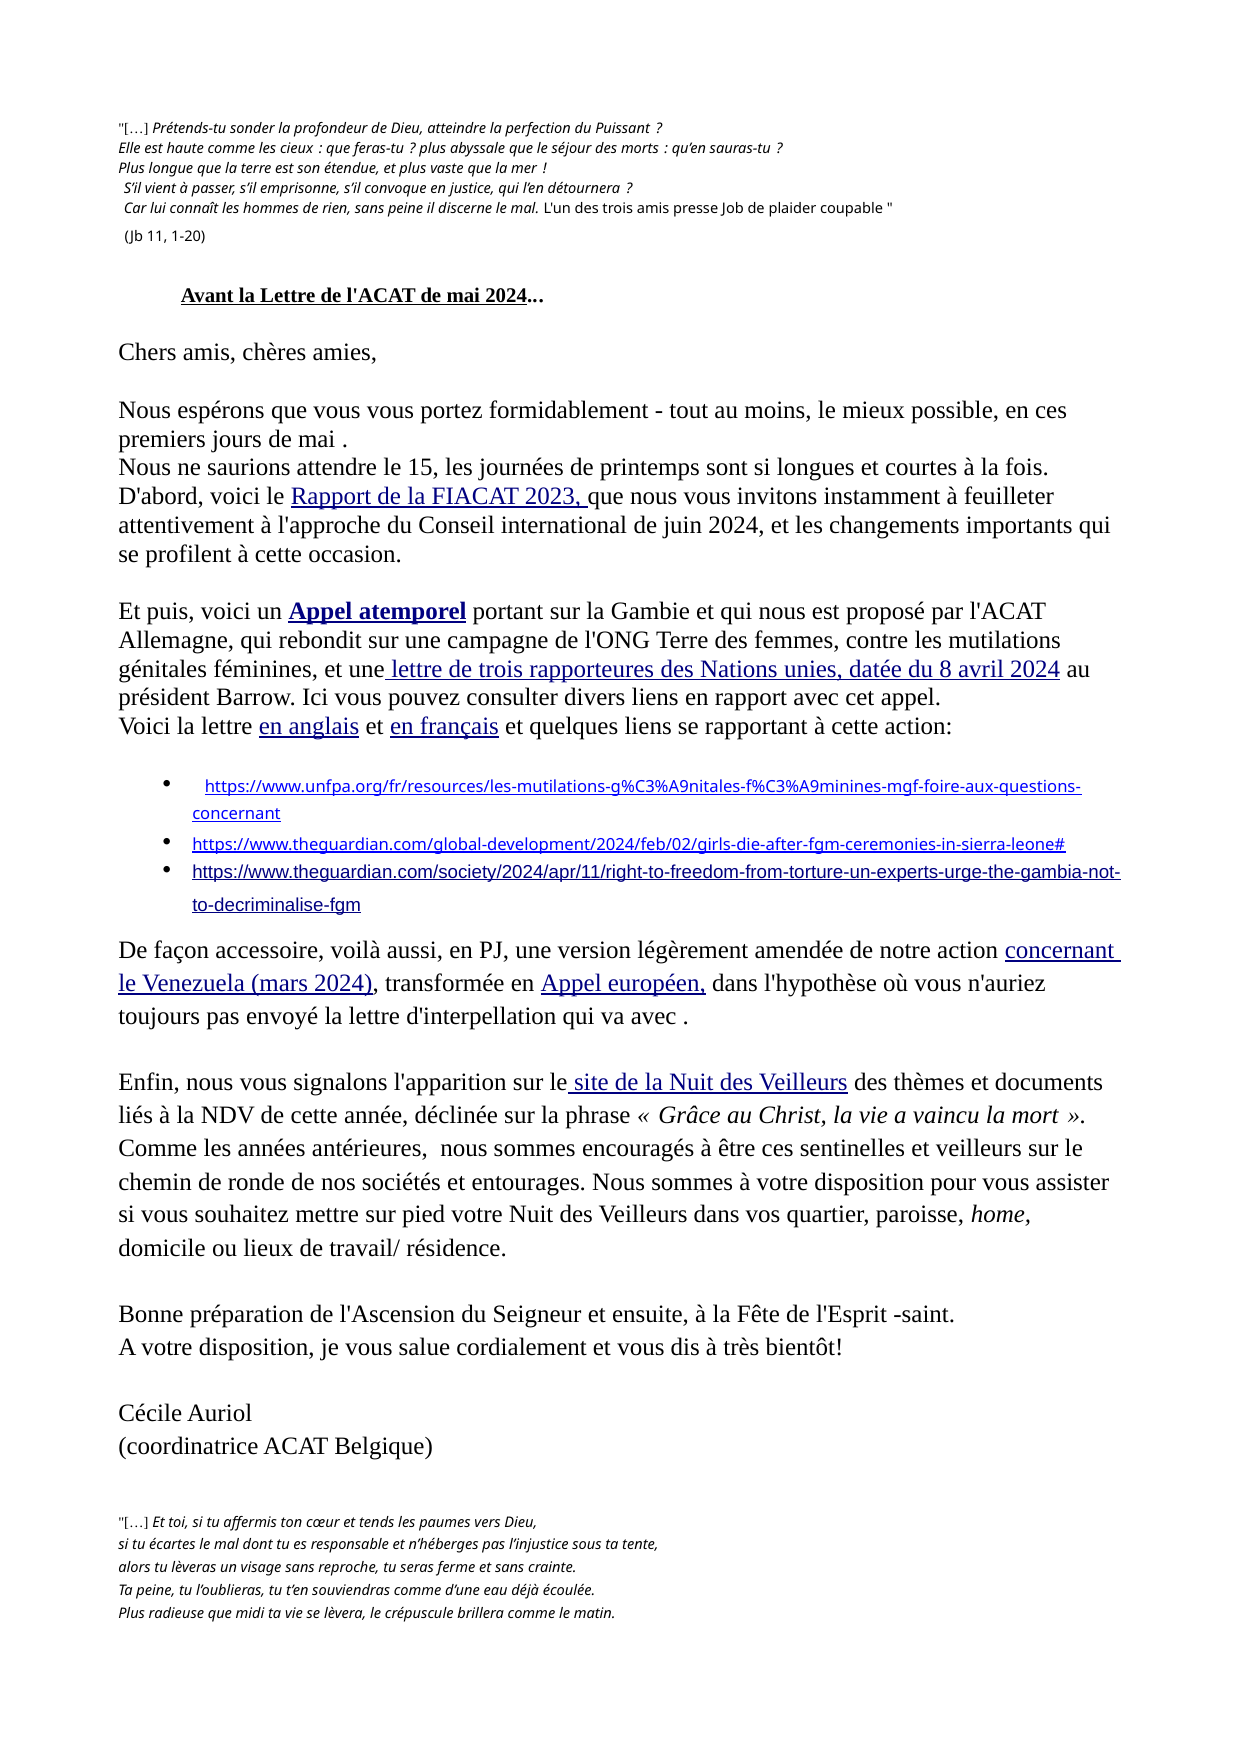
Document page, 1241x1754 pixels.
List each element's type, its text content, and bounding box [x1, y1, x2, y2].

text "[…] Prétends-tu sonder la profondeur de Dieu, atteindre la perfection du Puissant ? Elle est haute comme les cieux : que feras-tu ? plus abyssale que le séjour des morts : qu’en sauras-tu ? Plus longue que la terre est son étendue, et plus vaste que la mer ! S’il vient à passer, s’il emprisonne, s’il convoque en justice, qui l’en détournera ? Car lui connaît les hommes de rien, sans peine il discerne le mal. L'un des trois amis presse Job de plaider coupable " [118, 118, 1122, 218]
text Avant la Lettre de l'ACAT de mai 2024... [181, 275, 1122, 309]
text Enfin, nous vous signalons l'apparition sur le site de la Nuit des Veilleurs des thèmes et documents liés à la NDV de cette année, déclinée sur la phrase « Grâce au Christ, la vie a vaincu la mort ». [118, 1067, 1122, 1129]
text De façon accessoire, voilà aussi, en PJ, une version légèrement amendée de notre action concernant le Venezuela (mars 2024), transformée en Appel européen, dans l'hypothèse où vous n'auriez toujours pas envoyé la lettre d'interpellation qui va avec . [118, 935, 1122, 1030]
text Voici la lettre en anglais et en français et quelques liens se rapportant à cette action: [118, 711, 1122, 740]
list https://www.unfpa.org/fr/resources/les-mutilations-g%C3%A9nitales-f%C3%A9minines-mgf-foire-aux-questions-concernant [162, 769, 1122, 824]
text Ta peine, tu l’oublieras, tu t’en souviendras comme d’une eau déjà écoulée. [118, 1580, 1122, 1600]
text si tu écartes le mal dont tu es responsable et n’héberges pas l’injustice sous ta tente, [118, 1534, 1122, 1554]
text (coordinatrice ACAT Belgique) [118, 1431, 1122, 1459]
list https://www.theguardian.com/society/2024/apr/11/right-to-freedom-from-torture-un-experts-urge-the-gambia-not-to-decriminalise-fgm [162, 861, 1122, 917]
text D'abord, voici le Rapport de la FIACAT 2023, que nous vous invitons instamment à feuilleter attentivement à l'approche du Conseil international de juin 2024, et les changements importants qui se profilent à cette occasion. [118, 481, 1122, 567]
text Et puis, voici un Appel atemporel portant sur la Gambie et qui nous est proposé par l'ACAT Allemagne, qui rebondit sur une campagne de l'ONG Terre des femmes, contre les mutilations génitales féminines, et une lettre de trois rapporteures des Nations unies, datée du 8 avril 2024 au président Barrow. Ici vous pouvez consulter divers liens en rapport avec cet appel. [118, 596, 1122, 711]
text "[…] Et toi, si tu affermis ton cœur et tends les paumes vers Dieu, [118, 1511, 1122, 1531]
text Plus radieuse que midi ta vie se lèvera, le crépuscule brillera comme le matin. [118, 1603, 1122, 1622]
text Bonne préparation de l'Ascension du Seigneur et ensuite, à la Fête de l'Esprit -saint. [118, 1299, 1122, 1327]
text alors tu lèveras un visage sans reproche, tu seras ferme et sans crainte. [118, 1557, 1122, 1577]
text Nous ne saurions attendre le 15, les journées de printemps sont si longues et courtes à la fois. [118, 452, 1122, 481]
list https://www.theguardian.com/global-development/2024/feb/02/girls-die-after-fgm-ceremonies-in-sierra-leone# [162, 827, 1122, 856]
text (Jb 11, 1-20) [118, 218, 1122, 246]
text A votre disposition, je vous salue cordialement et vous dis à très bientôt! [118, 1332, 1122, 1360]
text Nous espérons que vous vous portez formidablement - tout au moins, le mieux possible, en ces premiers jours de mai . [118, 395, 1122, 452]
text Cécile Auriol [118, 1398, 1122, 1426]
text Comme les années antérieures, nous sommes encouragés à être ces sentinelles et veilleurs sur le chemin de ronde de nos sociétés et entourages. Nous sommes à votre disposition pour vous assister si vous souhaitez mettre sur pied votre Nuit des Veilleurs dans vos quartier, paroisse, home, domicile ou lieux de travail/ résidence. [118, 1133, 1122, 1261]
text Chers amis, chères amies, [118, 337, 1122, 366]
